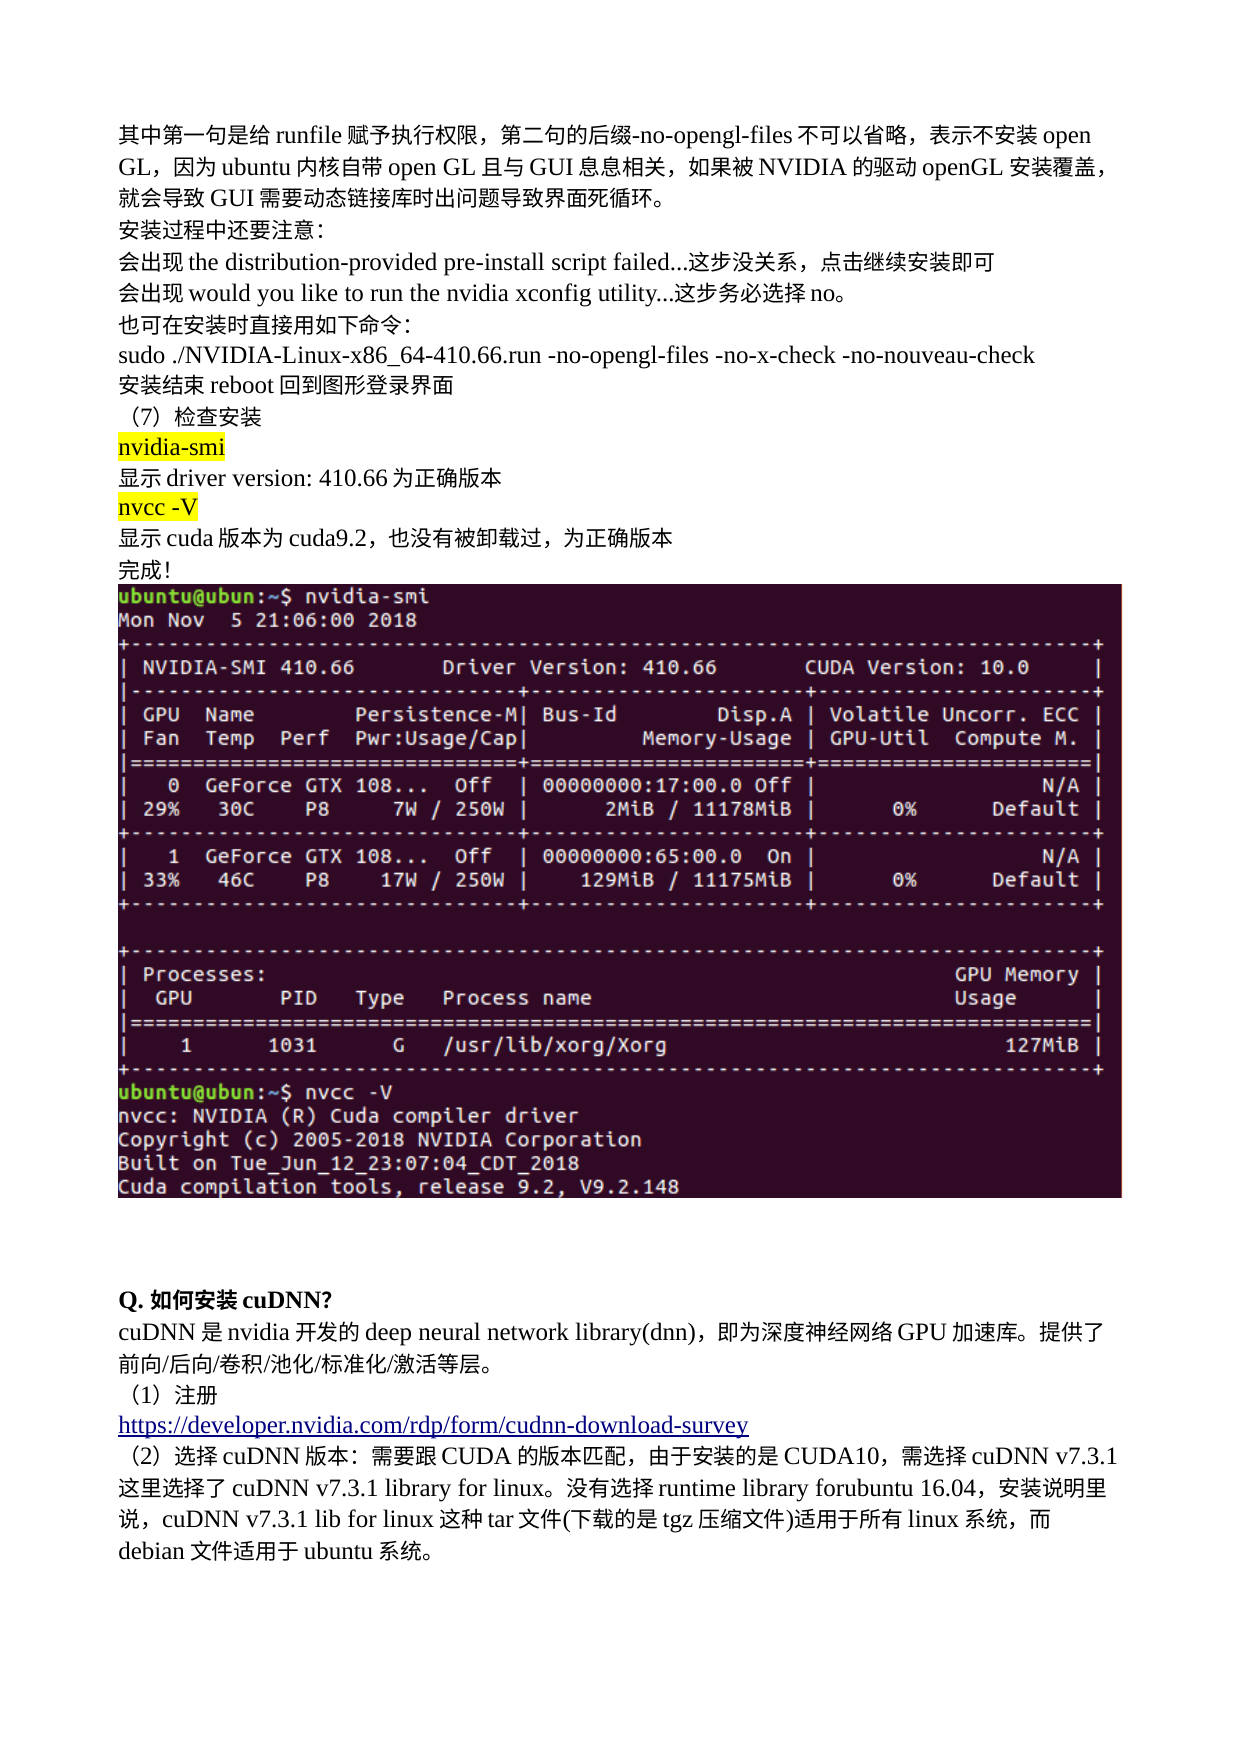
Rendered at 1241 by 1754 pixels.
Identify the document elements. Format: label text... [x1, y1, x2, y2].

text Q. 如何安装cuDNN？ [118, 1283, 1122, 1315]
picture [118, 584, 1123, 1198]
text 完成！ [118, 553, 1122, 584]
text 会出现would you like to run the nvidia xconfig utility...这步务必选择no。 [118, 276, 1122, 308]
text 会出现the distribution-provided pre-install script failed...这步没关系，点击继续安装即可 [118, 245, 1122, 276]
text 显示cuda版本为cuda9.2，也没有被卸载过，为正确版本 [118, 521, 1122, 553]
text cuDNN是nvidia开发的deep neural network library(dnn)，即为深度神经网络GPU加速库。提供了前向/后向/卷积/池化/标准化/激活等层。 [118, 1315, 1122, 1378]
text 安装结束reboot回到图形登录界面 [118, 368, 1122, 400]
text （7）检查安装 [118, 400, 1122, 432]
text （1）注册 [118, 1378, 1122, 1410]
text 其中第一句是给runfile赋予执行权限，第二句的后缀-no-opengl-files不可以省略，表示不安装open GL，因为ubuntu内核自带open GL且与GUI息息相关，如果被NVIDIA的驱动openGL安装覆盖，就会导致GUI需要动态链接库时出问题导致界面死循环。 [118, 118, 1122, 213]
text nvcc -V [118, 492, 1122, 521]
text （2）选择cuDNN版本：需要跟CUDA的版本匹配，由于安装的是CUDA10，需选择cuDNN v7.3.1 [118, 1439, 1122, 1471]
text 安装过程中还要注意： [118, 213, 1122, 245]
text nvidia-smi [118, 432, 1122, 461]
text 这里选择了cuDNN v7.3.1 library for linux。没有选择runtime library forubuntu 16.04，安装说明里说，cuDNN v7.3.1 lib for linux这种tar文件(下载的是tgz压缩文件)适用于所有linux系统，而debian文件适用于ubuntu系统。 [118, 1471, 1122, 1566]
text sudo ./NVIDIA-Linux-x86_64-410.66.run -no-opengl-files -no-x-check -no-nouveau-check [118, 340, 1122, 368]
text 也可在安装时直接用如下命令： [118, 308, 1122, 340]
text https://developer.nvidia.com/rdp/form/cudnn-download-survey [118, 1410, 1122, 1439]
text 显示driver version: 410.66为正确版本 [118, 461, 1122, 492]
